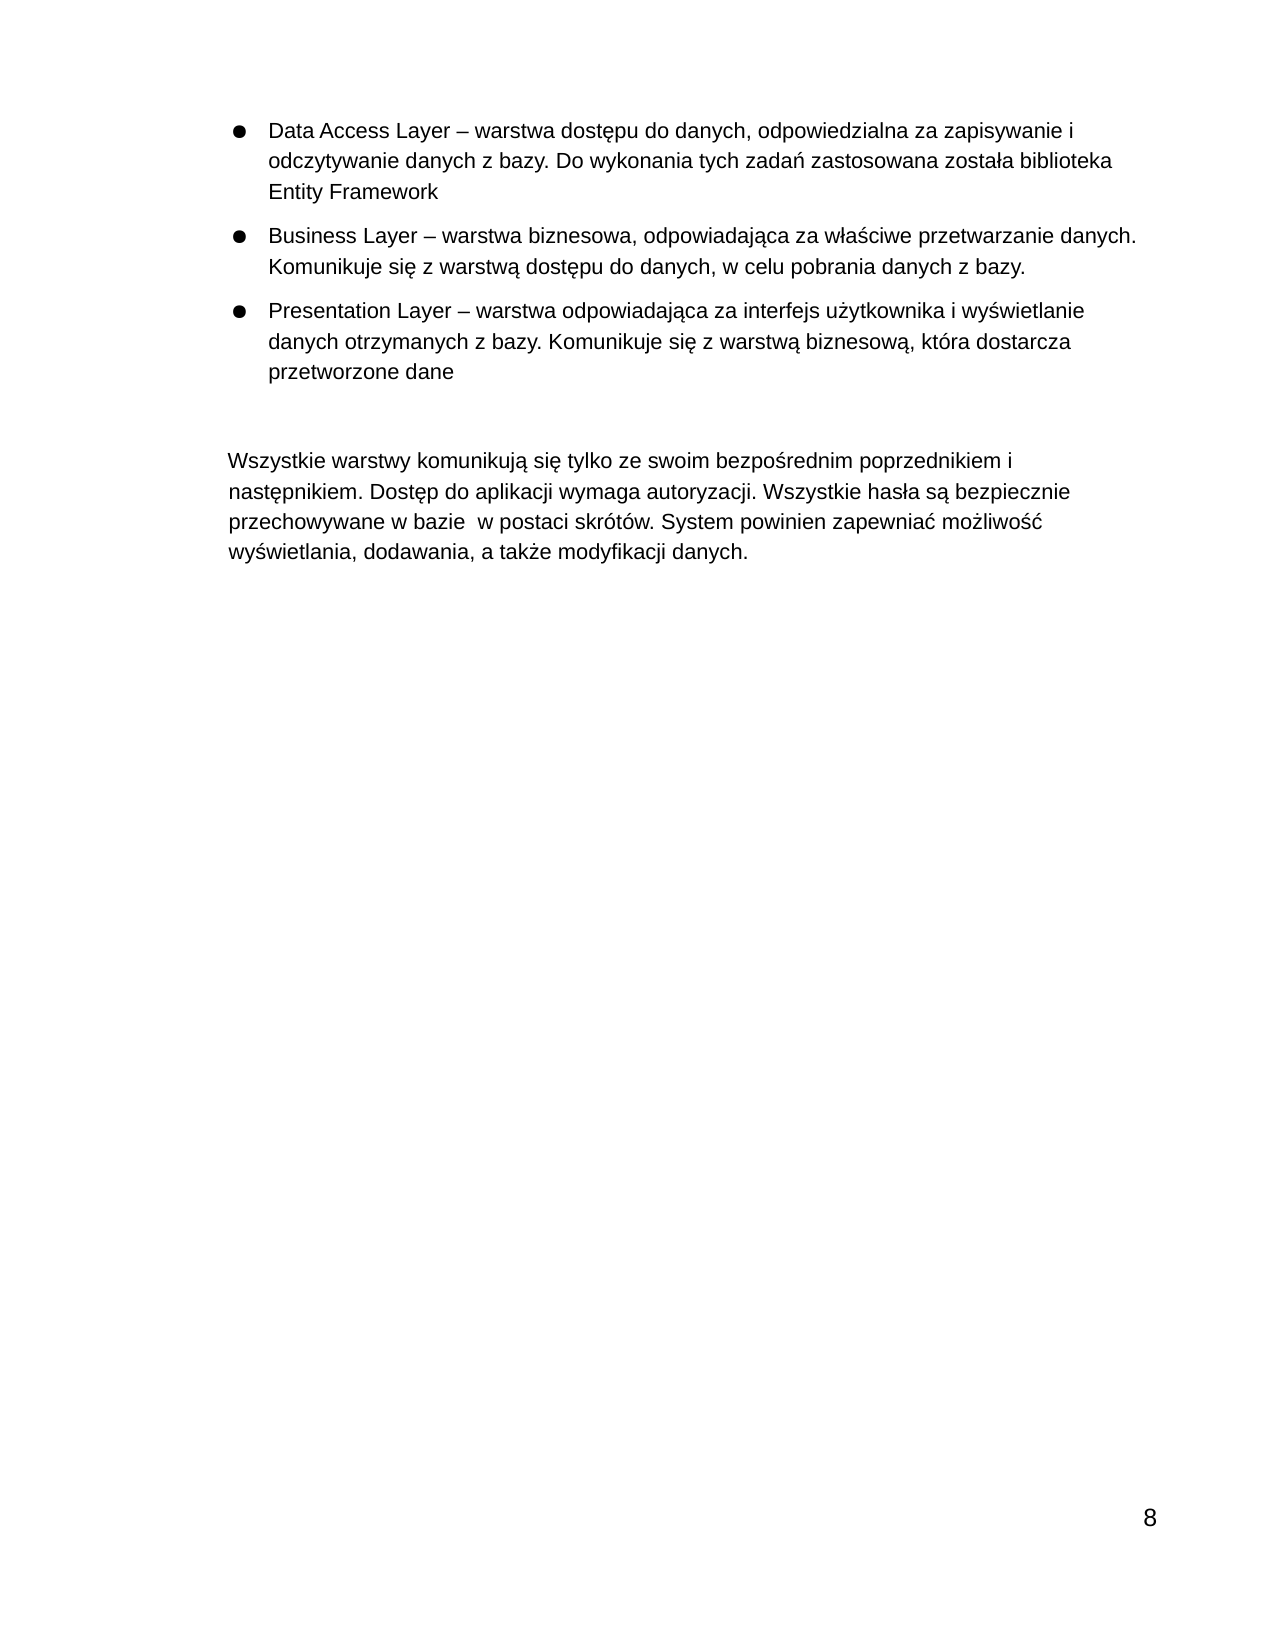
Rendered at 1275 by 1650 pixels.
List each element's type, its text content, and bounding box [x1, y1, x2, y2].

list Presentation Layer – warstwa odpowiadająca za interfejs użytkownika i wyświetlanie danych otrzymanych z bazy. Komunikuje się z warstwą biznesową, która dostarcza przetworzone dane [231, 298, 1157, 384]
list Business Layer – warstwa biznesowa, odpowiadająca za właściwe przetwarzanie danych. Komunikuje się z warstwą dostępu do danych, w celu pobrania danych z bazy. [231, 223, 1157, 279]
text Wszystkie warstwy komunikują się tylko ze swoim bezpośrednim poprzednikiem i następnikiem. Dostęp do aplikacji wymaga autoryzacji. Wszystkie hasła są bezpiecznie przechowywane w bazie w postaci skrótów. System powinien zapewniać możliwość wyświetlania, dodawania, a także modyfikacji danych. [118, 448, 1157, 564]
list Data Access Layer – warstwa dostępu do danych, odpowiedzialna za zapisywanie i odczytywanie danych z bazy. Do wykonania tych zadań zastosowana została biblioteka Entity Framework [231, 118, 1157, 204]
